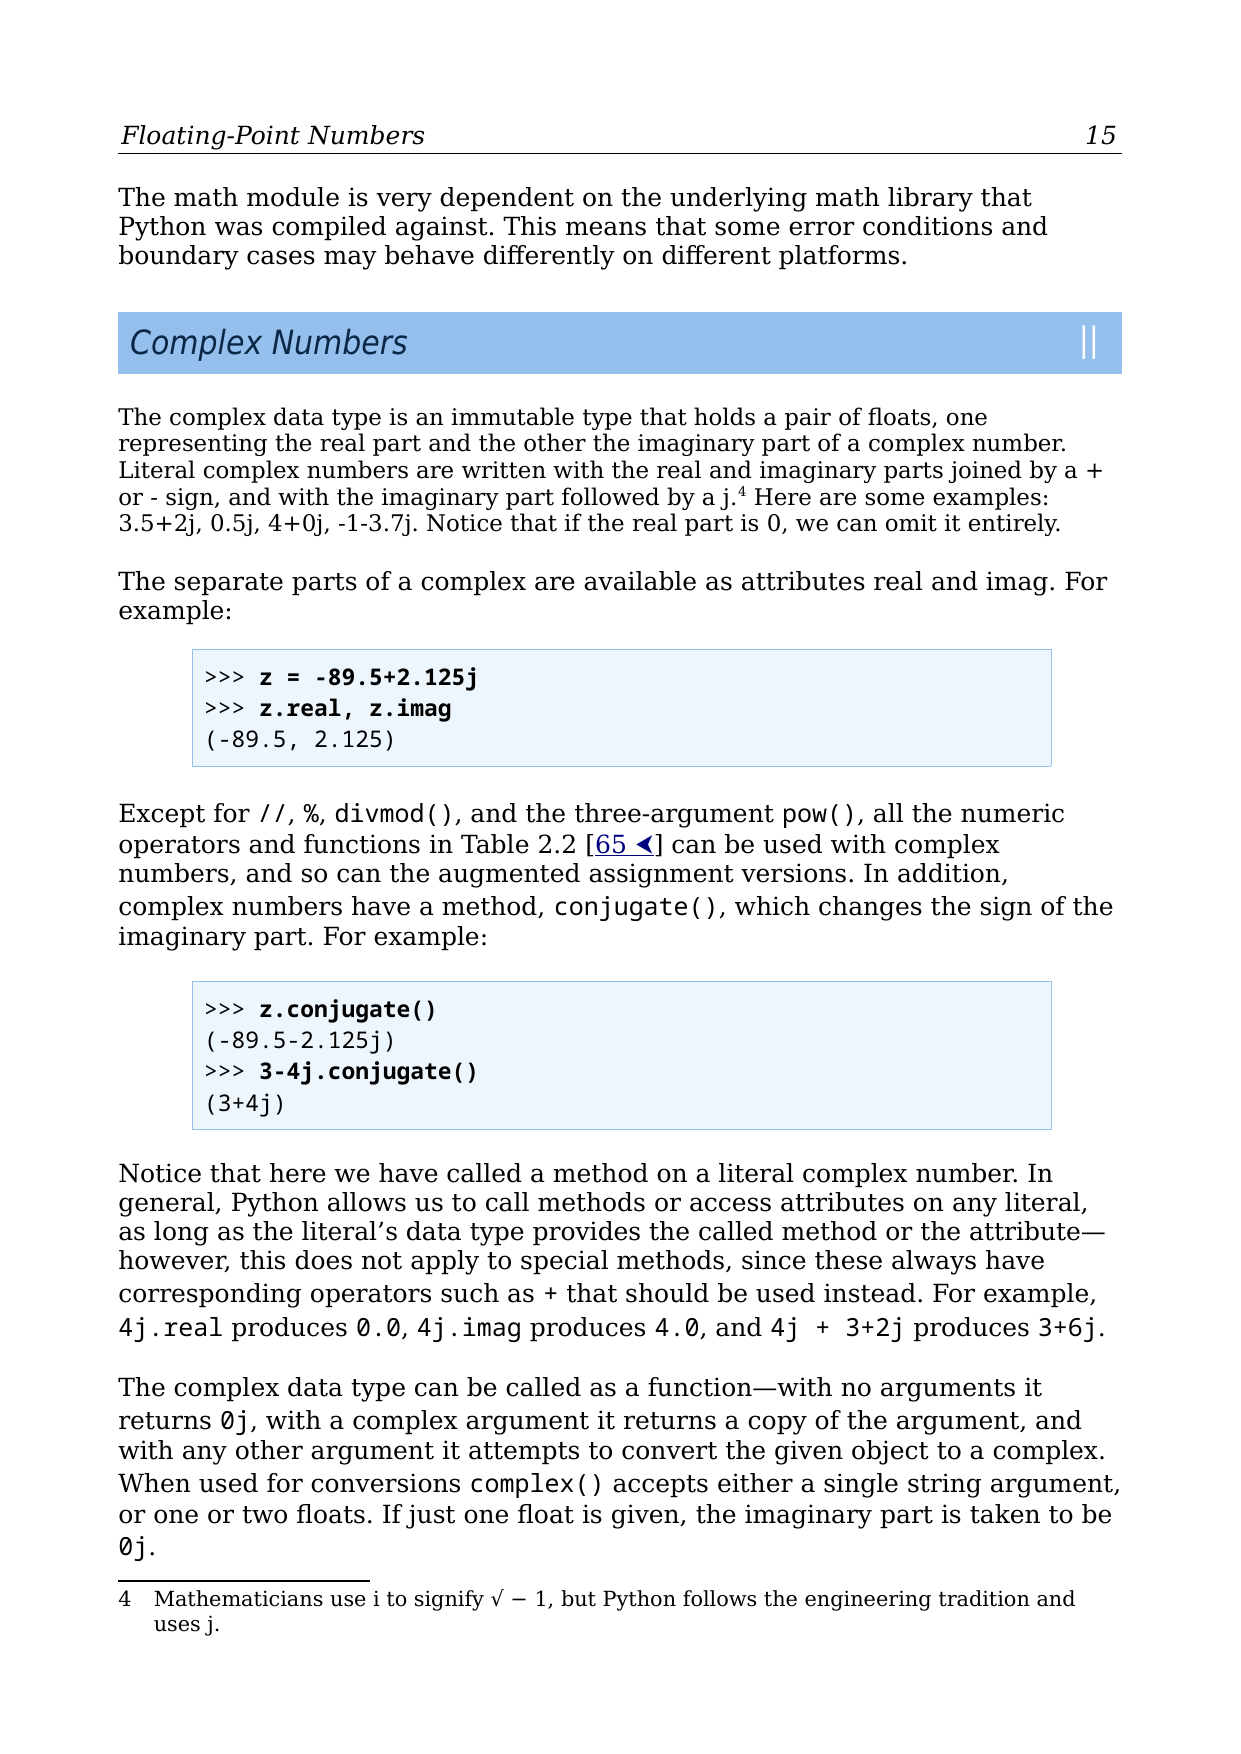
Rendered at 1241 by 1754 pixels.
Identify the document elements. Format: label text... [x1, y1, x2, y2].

text The math module is very dependent on the underlying math library that Python was compiled against. This means that some error conditions and boundary cases may behave differently on different platforms. [118, 183, 1122, 270]
text The complex data type is an immutable type that holds a pair of floats, one representing the real part and the other the imaginary part of a complex number. Literal complex numbers are written with the real and imaginary parts joined by a + or - sign, and with the imaginary part followed by a j. Here are some examples: 3.5+2j, 0.5j, 4+0j, -1-3.7j. Notice that if the real part is 0, we can omit it entirely. [118, 404, 1122, 537]
text >>> z = -89.5+2.125j [193, 650, 1051, 680]
text The separate parts of a complex are available as attributes real and imag. For example: [118, 567, 1122, 625]
text >>> 3-4j.conjugate() [193, 1043, 1051, 1074]
text >>> z.conjugate() [193, 982, 1051, 1012]
text Mathematicians use i to signify √ − 1, but Python follows the engineering tradition and uses j. [118, 1587, 1122, 1636]
text (-89.5-2.125j) [193, 1012, 1051, 1043]
text Notice that here we have called a method on a literal complex number. In general, Python allows us to call methods or access attributes on any literal, as long as the literal’s data type provides the called method or the attribute—however, this does not apply to special methods, since these always have corresponding operators such as + that should be used instead. For example, 4j.real produces 0.0, 4j.imag produces 4.0, and 4j + 3+2j produces 3+6j. [118, 1159, 1122, 1344]
text (3+4j) [193, 1074, 1051, 1129]
text Except for //, %, divmod(), and the three-argument pow(), all the numeric operators and functions in Table 2.2 [65 ⮜] can be used with complex numbers, and so can the augmented assignment versions. In addition, complex numbers have a method, conjugate(), which changes the sign of the imaginary part. For example: [118, 796, 1122, 951]
text (-89.5, 2.125) [193, 711, 1051, 766]
text >>> z.real, z.imag [193, 680, 1051, 711]
text The complex data type can be called as a function—with no arguments it returns 0j, with a complex argument it returns a copy of the argument, and with any other argument it attempts to convert the given object to a complex. When used for conversions complex() accepts either a single string argument, or one or two floats. If just one float is given, the imaginary part is taken to be 0j. [118, 1373, 1122, 1563]
subtitle Complex Numbers [118, 312, 1122, 374]
text || [1063, 321, 1098, 360]
